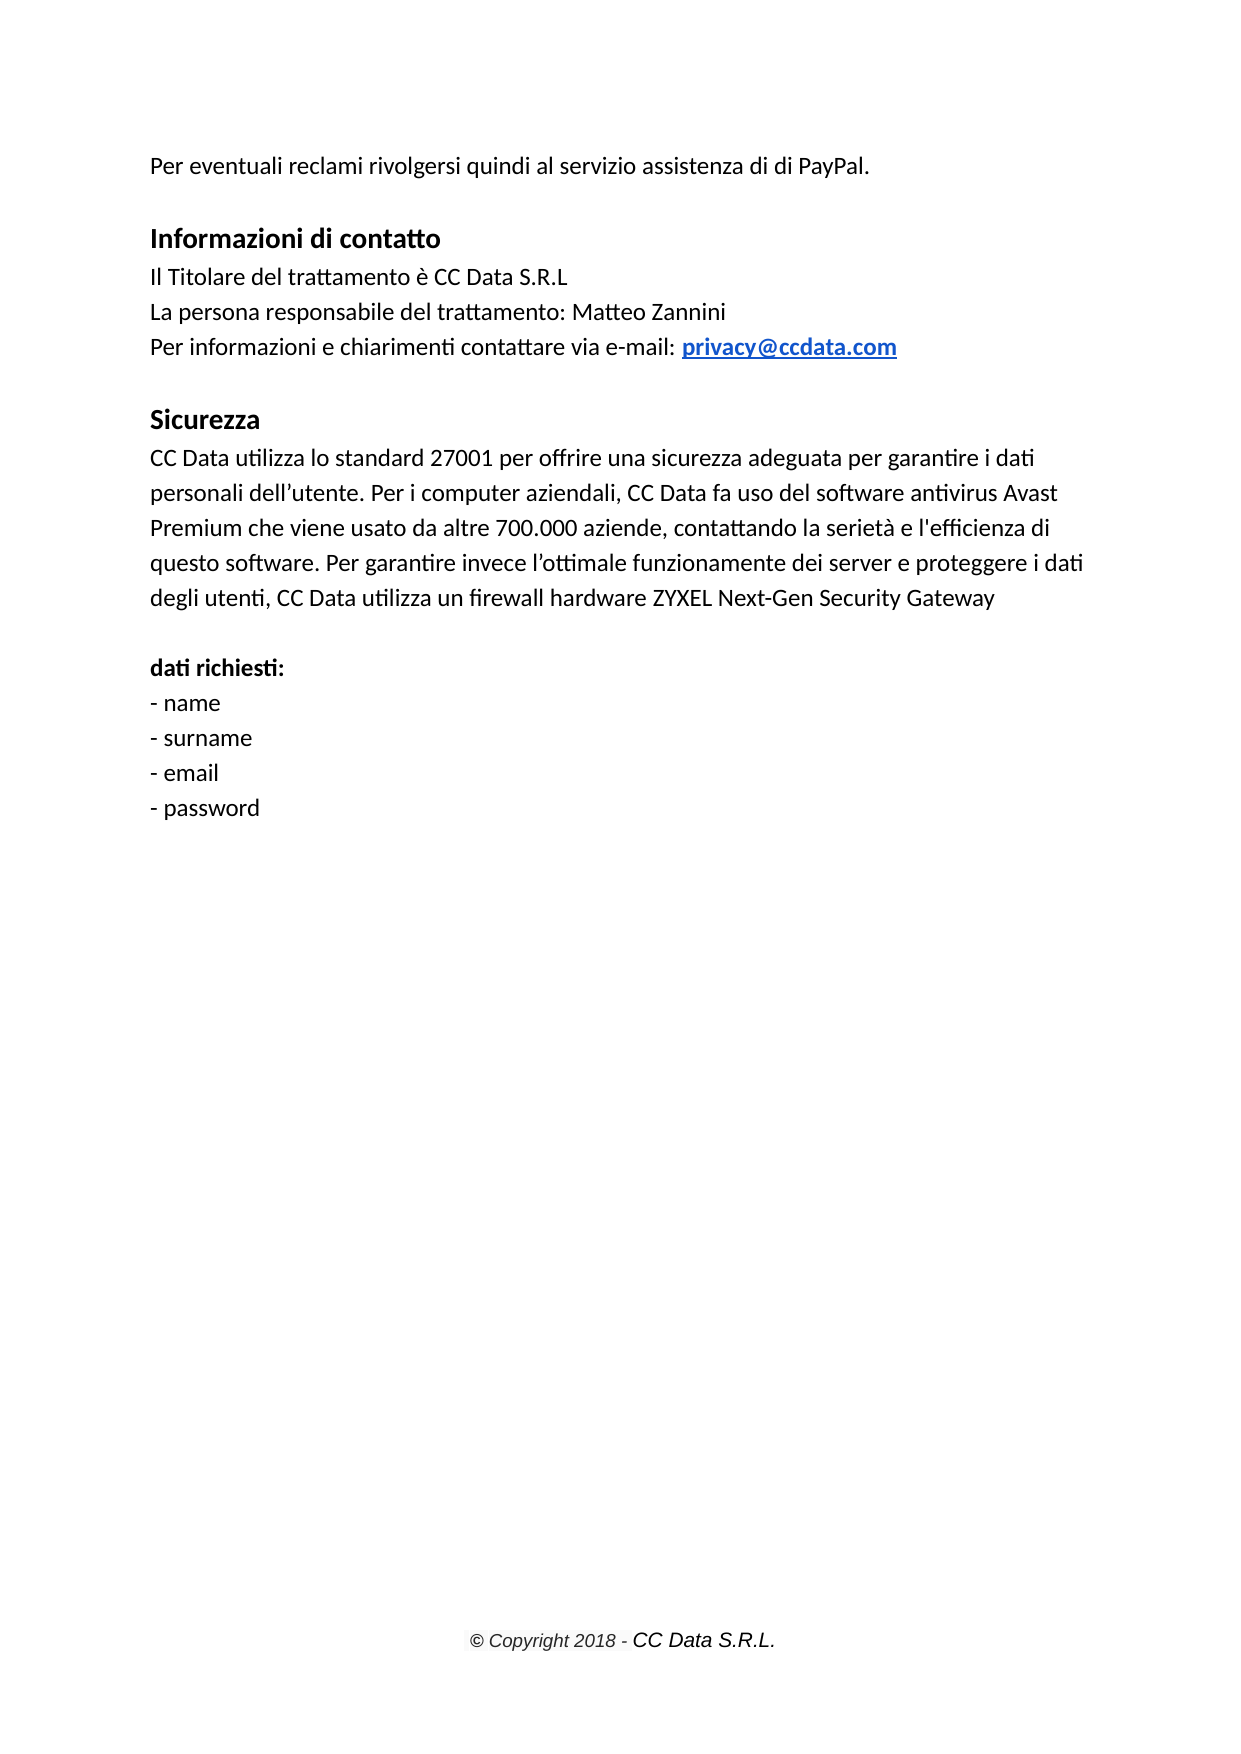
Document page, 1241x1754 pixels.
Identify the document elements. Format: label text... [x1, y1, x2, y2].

text - password [150, 792, 1090, 822]
text Il Titolare del trattamento è CC Data S.R.L La persona responsabile del trattamento: Matteo Zannini [150, 261, 1090, 326]
text CC Data utilizza lo standard 27001 per offrire una sicurezza adeguata per garantire i dati personali dell’utente. Per i computer aziendali, CC Data fa uso del software antivirus Avast Premium che viene usato da altre 700.000 aziende, contattando la serietà e l'efficienza di questo software. Per garantire invece l’ottimale funzionamente dei server e proteggere i dati degli utenti, CC Data utilizza un firewall hardware ZYXEL Next-Gen Security Gateway [150, 442, 1090, 612]
text Sicurezza [150, 401, 1090, 437]
text Per informazioni e chiarimenti contattare via e-mail: privacy@ccdata.com [150, 331, 1090, 361]
text - name [150, 687, 1090, 717]
text - surname [150, 722, 1090, 752]
text - email [150, 757, 1090, 787]
text Informazioni di contatto [150, 220, 1090, 256]
text dati richiesti: [150, 652, 1090, 682]
text Per eventuali reclami rivolgersi quindi al servizio assistenza di di PayPal. [150, 150, 1090, 181]
